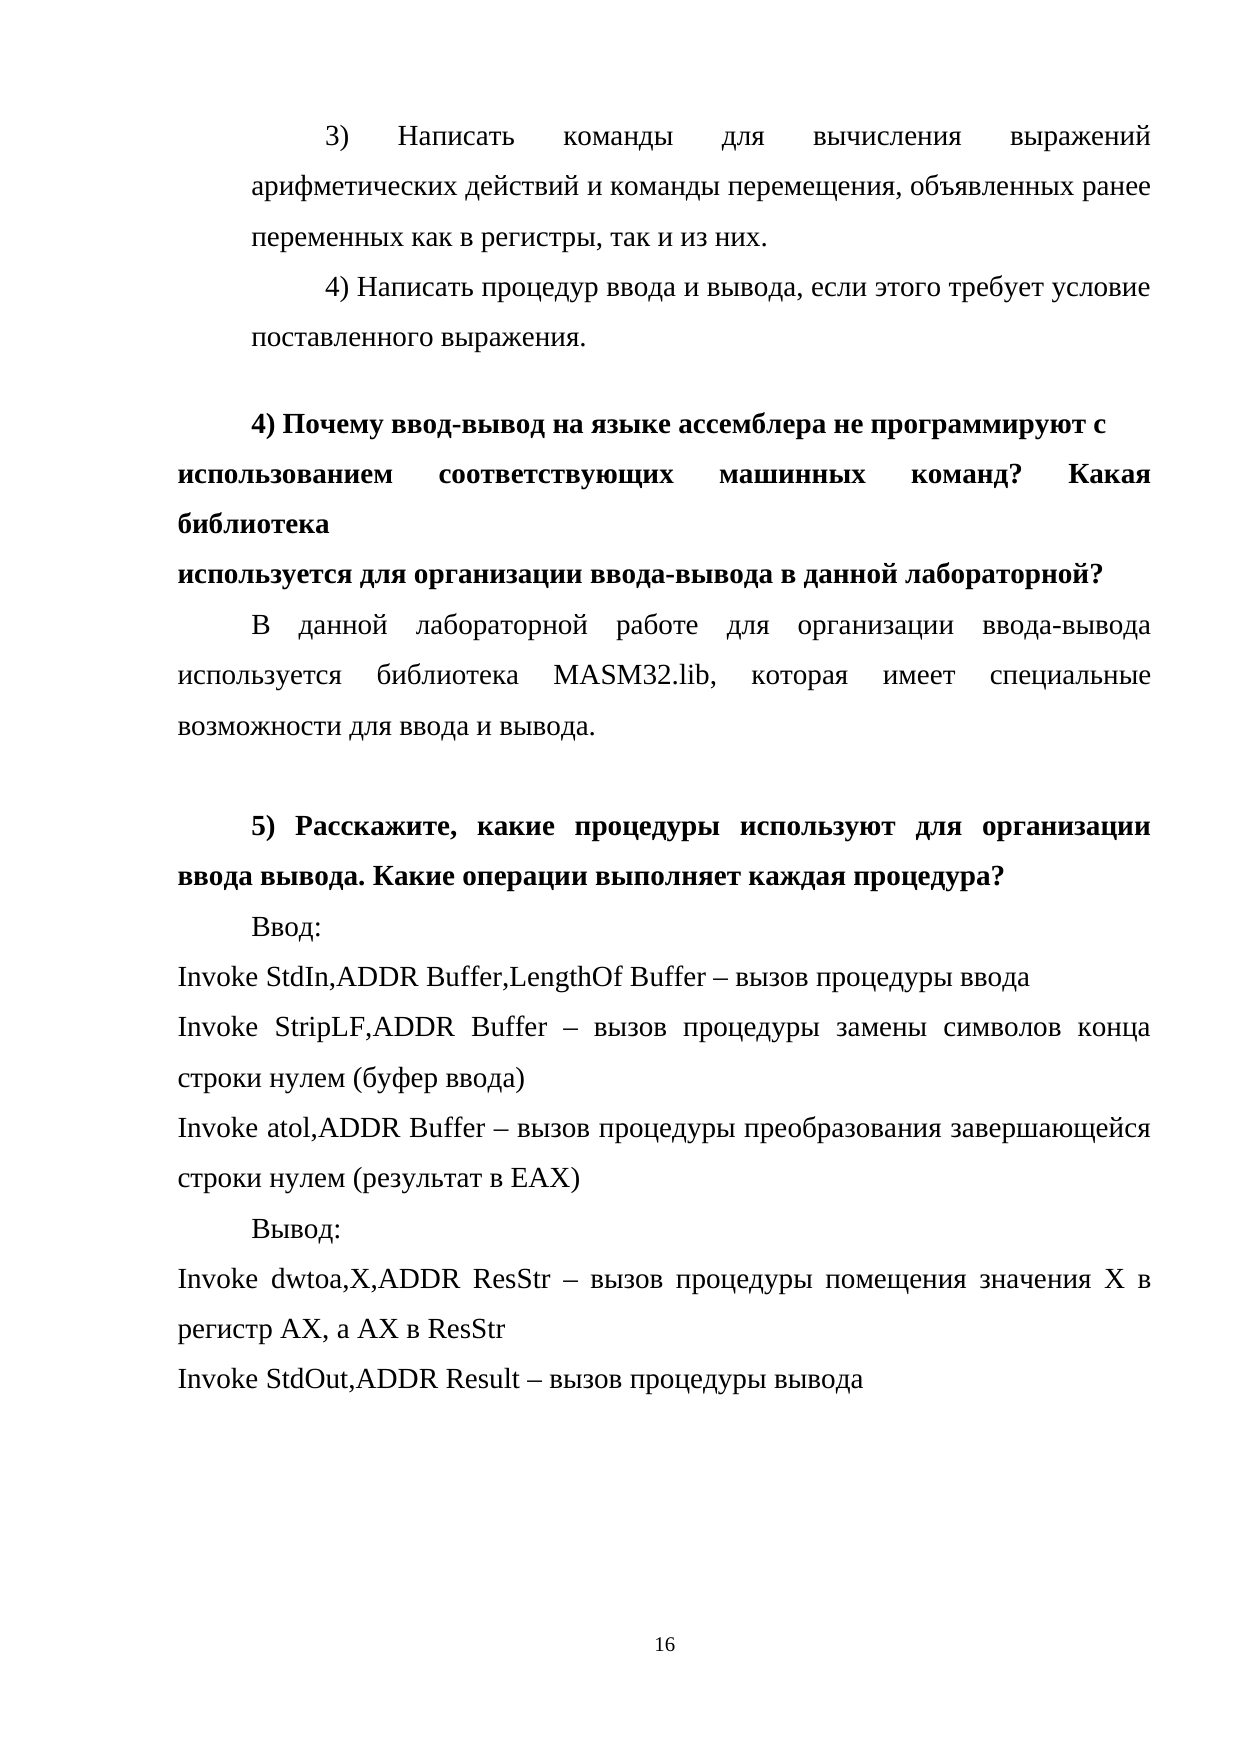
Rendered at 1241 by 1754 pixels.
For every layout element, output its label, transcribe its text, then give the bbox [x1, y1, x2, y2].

text 4) Почему ввод-вывод на языке ассемблера не программируют с [177, 406, 1152, 439]
text Invoke dwtoa,X,ADDR ResStr – вызов процедуры помещения значения Х в регистр АХ, а АХ в ResStr [177, 1261, 1152, 1345]
text В данной лабораторной работе для организации ввода-вывода используется библиотека MASM32.lib, которая имеет специальные возможности для ввода и вывода. [177, 607, 1152, 741]
text Invoke StdIn,ADDR Buffer,LengthOf Buffer – вызов процедуры ввода [177, 959, 1152, 993]
text Вывод: [177, 1211, 1152, 1244]
text использованием соответствующих машинных команд? Какая библиотека [177, 456, 1152, 540]
text используется для организации ввода-вывода в данной лабораторной? [177, 557, 1152, 590]
text 4) Написать процедур ввода и вывода, если этого требует условие поставленного выражения. [251, 269, 1152, 353]
text Invoke StdOut,ADDR Result – вызов процедуры вывода [177, 1362, 1152, 1395]
text Ввод: [177, 909, 1152, 942]
text Invoke atol,ADDR Buffer – вызов процедуры преобразования завершающейся строки нулем (результат в EAX) [177, 1110, 1152, 1194]
text 3) Написать команды для вычисления выражений арифметических действий и команды перемещения, объявленных ранее переменных как в регистры, так и из них. [251, 118, 1152, 252]
text Invoke StripLF,ADDR Buffer – вызов процедуры замены символов конца строки нулем (буфер ввода) [177, 1009, 1152, 1093]
text 5) Расскажите, какие процедуры используют для организации ввода вывода. Какие операции выполняет каждая процедура? [177, 808, 1152, 892]
